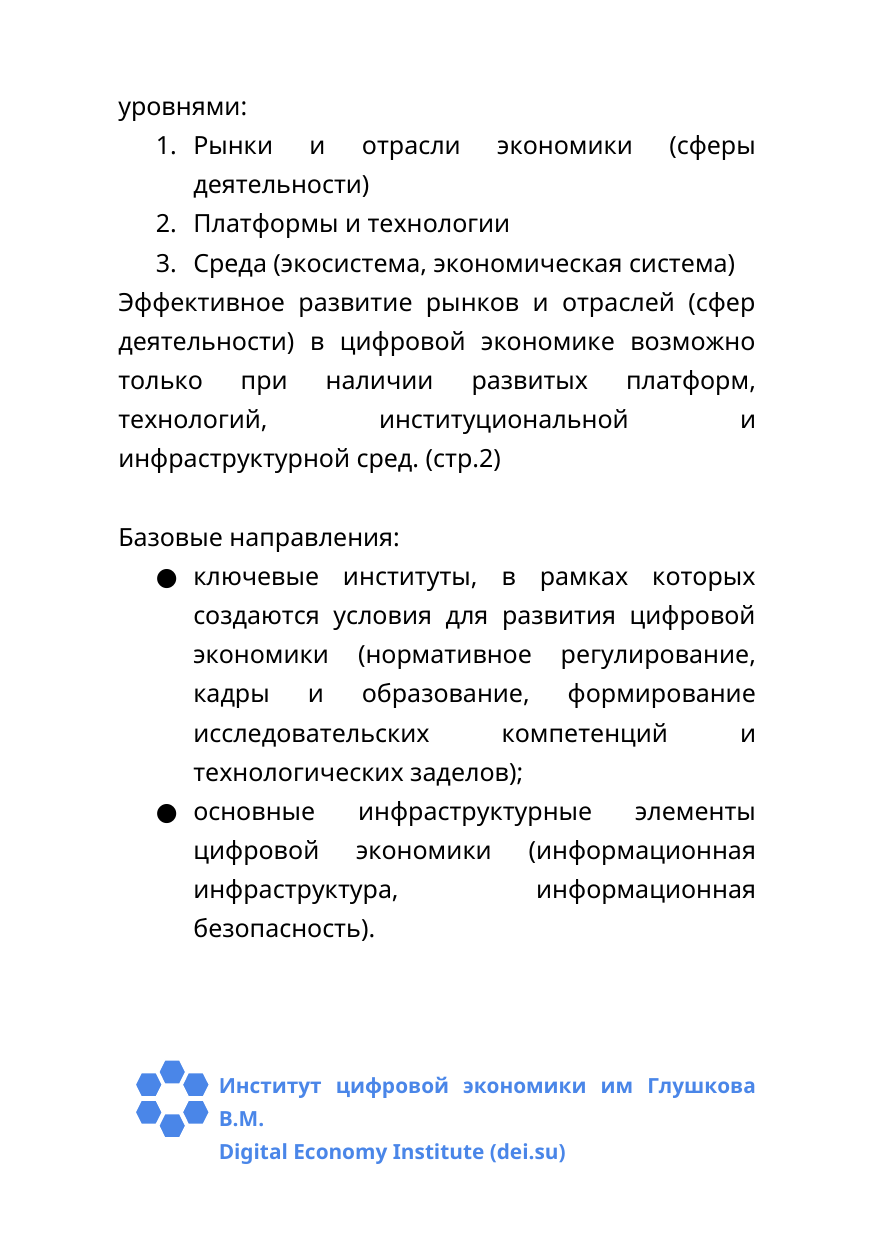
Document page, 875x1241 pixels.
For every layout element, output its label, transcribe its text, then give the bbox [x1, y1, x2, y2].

text уровнями: [118, 88, 756, 123]
text Базовые направления: [118, 519, 756, 553]
list Среда (экосистема, экономическая система) [156, 245, 756, 279]
list Рынки и отрасли экономики (сферы деятельности) [156, 128, 756, 201]
list ключевые институты, в рамках которых создаются условия для развития цифровой экономики (нормативное регулирование, кадры и образование, формирование исследовательских компетенций и технологических заделов); [156, 558, 756, 788]
list основные инфраструктурные элементы цифровой экономики (информационная инфраструктура, информационная безопасность). [156, 793, 756, 945]
text Эффективное развитие рынков и отраслей (сфер деятельности) в цифровой экономике возможно только при наличии развитых платформ, технологий, институциональной и инфраструктурной сред. (стр.2) [118, 284, 756, 475]
list Платформы и технологии [156, 206, 756, 240]
